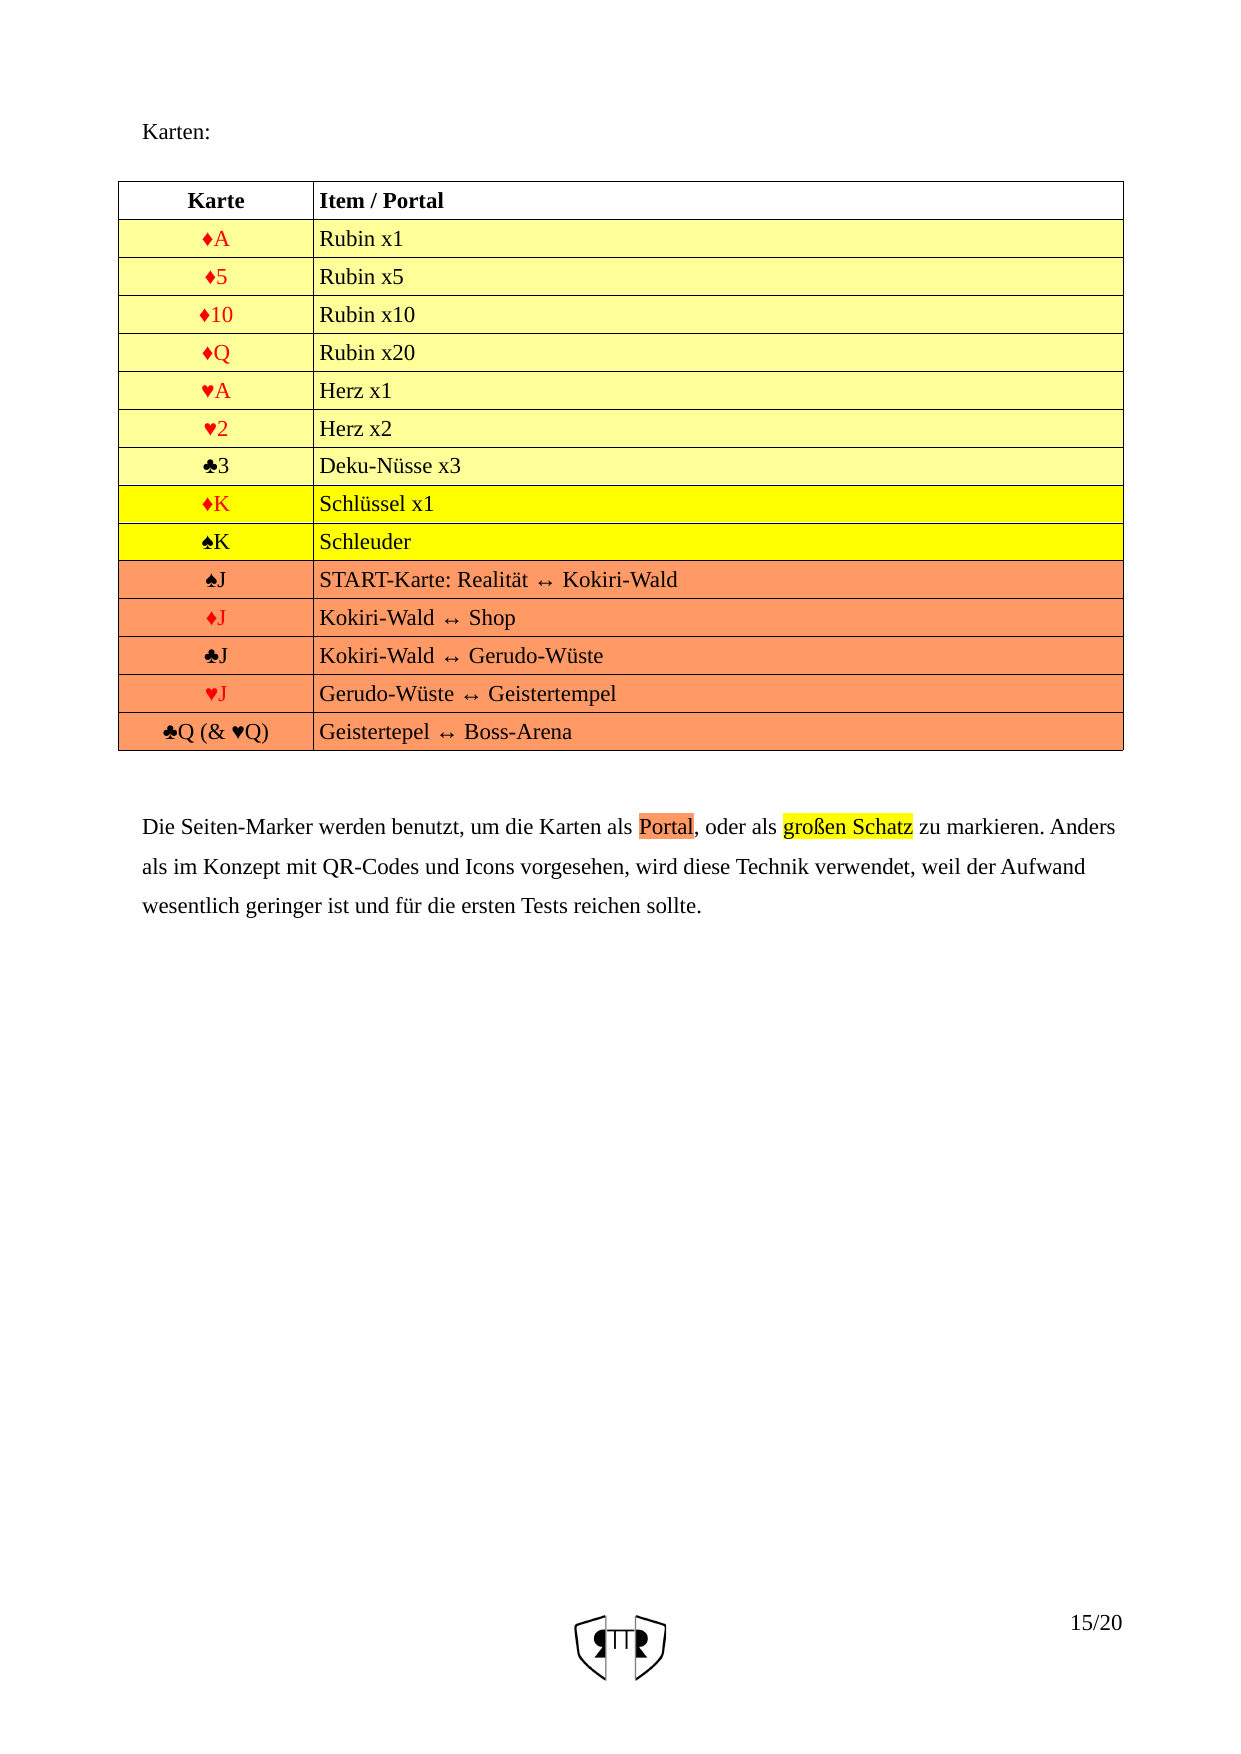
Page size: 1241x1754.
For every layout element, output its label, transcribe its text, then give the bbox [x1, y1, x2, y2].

text Die Seiten-Marker werden benutzt, um die Karten als Portal, oder als großen Schatz zu markieren. Anders als im Konzept mit QR-Codes und Icons vorgesehen, wird diese Technik verwendet, weil der Aufwand wesentlich geringer ist und für die ersten Tests reichen sollte. [142, 813, 1122, 918]
table_cell Herz x1 [314, 372, 1123, 409]
table_cell ♣Q (& ♥Q) [119, 713, 313, 750]
table_cell Schlüssel x1 [314, 486, 1123, 522]
table_cell ♦A [119, 220, 313, 257]
table_header Item / Portal [314, 182, 1123, 219]
table_cell ♣3 [119, 448, 313, 484]
table_cell ♦5 [119, 258, 313, 295]
picture [574, 1615, 667, 1681]
table_cell ♦K [119, 486, 313, 522]
table_cell Rubin x5 [314, 258, 1123, 295]
table_cell Kokiri-Wald ↔ Shop [314, 599, 1123, 636]
table_cell ♦Q [119, 334, 313, 371]
table_cell Rubin x20 [314, 334, 1123, 371]
table_cell Herz x2 [314, 410, 1123, 447]
table_cell Kokiri-Wald ↔ Gerudo-Wüste [314, 637, 1123, 674]
table_cell Geistertepel ↔ Boss-Arena [314, 713, 1123, 750]
table_cell ♥J [119, 675, 313, 712]
table_header Karte [119, 182, 313, 219]
table_cell Rubin x10 [314, 296, 1123, 333]
table_cell Gerudo-Wüste ↔ Geistertempel [314, 675, 1123, 712]
table_cell START-Karte: Realität ↔ Kokiri-Wald [314, 561, 1123, 598]
table_cell ♥2 [119, 410, 313, 447]
table_cell ♦J [119, 599, 313, 636]
table_cell ♦10 [119, 296, 313, 333]
table_cell Rubin x1 [314, 220, 1123, 257]
table_cell Deku-Nüsse x3 [314, 448, 1123, 484]
table_cell ♥A [119, 372, 313, 409]
table_cell ♠J [119, 561, 313, 598]
table_cell ♣J [119, 637, 313, 674]
text Karten: [142, 118, 1122, 144]
table_cell Schleuder [314, 524, 1123, 560]
table_cell ♠K [119, 524, 313, 560]
